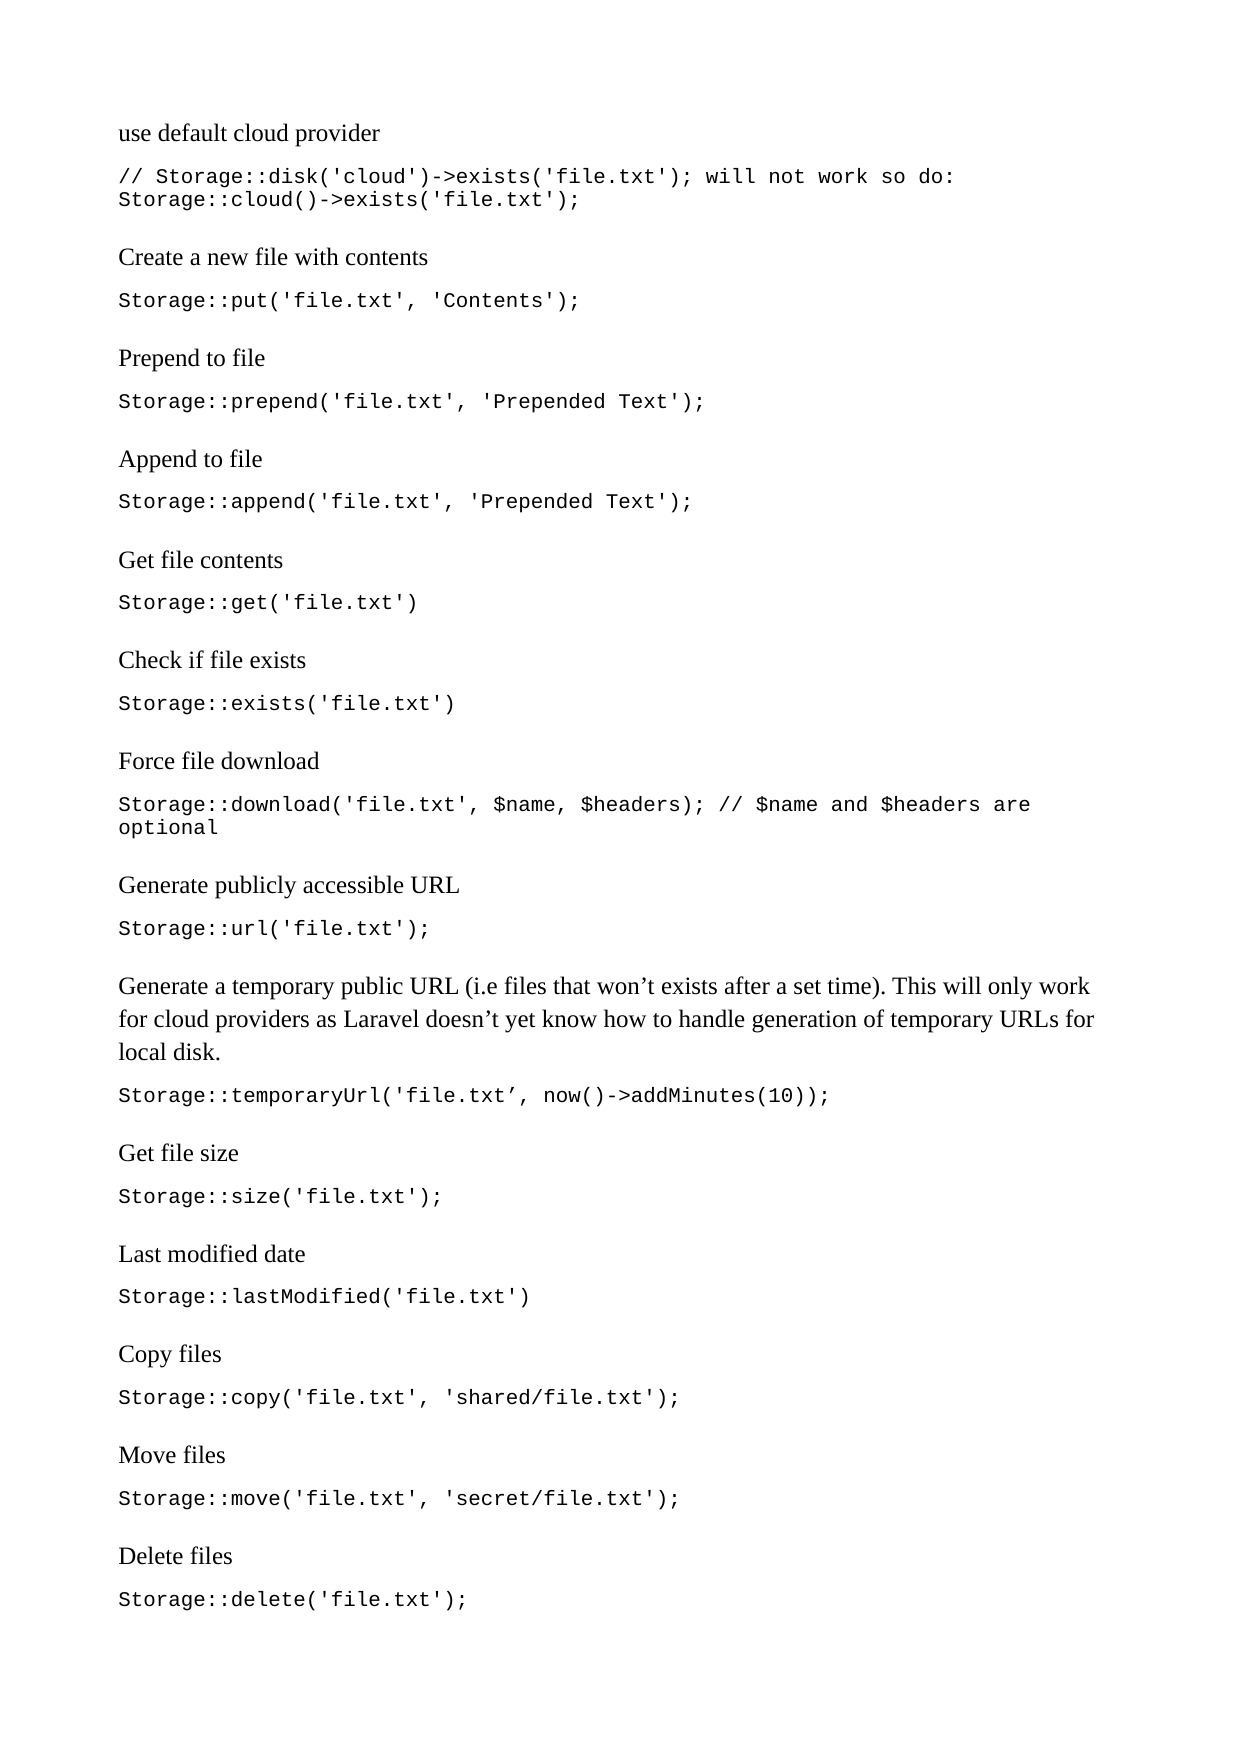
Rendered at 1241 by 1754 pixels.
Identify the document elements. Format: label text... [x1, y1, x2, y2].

text Storage::url('file.txt'); [118, 918, 1122, 942]
text Prepend to file [118, 343, 1122, 372]
text Storage::prepend('file.txt', 'Prepended Text'); [118, 391, 1122, 414]
text // Storage::disk('cloud')->exists('file.txt'); will not work so do: [118, 166, 1122, 189]
text Last modified date [118, 1239, 1122, 1267]
text use default cloud provider [118, 118, 1122, 147]
text Storage::exists('file.txt') [118, 693, 1122, 717]
text Storage::lastModified('file.txt') [118, 1286, 1122, 1310]
text Get file size [118, 1138, 1122, 1167]
text Force file download [118, 746, 1122, 775]
text Storage::temporaryUrl('file.txt’, now()->addMinutes(10)); [118, 1085, 1122, 1108]
text Storage::size('file.txt'); [118, 1186, 1122, 1209]
text Generate publicly accessible URL [118, 871, 1122, 899]
text Copy files [118, 1339, 1122, 1368]
text Generate a temporary public URL (i.e files that won’t exists after a set time). This will only work for cloud providers as Laravel doesn’t yet know how to handle generation of temporary URLs for local disk. [118, 971, 1122, 1066]
text Storage::move('file.txt', 'secret/file.txt'); [118, 1488, 1122, 1511]
text Storage::delete('file.txt'); [118, 1588, 1122, 1612]
text Delete files [118, 1541, 1122, 1570]
text Storage::copy('file.txt', 'shared/file.txt'); [118, 1387, 1122, 1411]
text Create a new file with contents [118, 242, 1122, 271]
text Append to file [118, 444, 1122, 473]
text Move files [118, 1440, 1122, 1469]
text Storage::append('file.txt', 'Prepended Text'); [118, 492, 1122, 515]
text Storage::cloud()->exists('file.txt'); [118, 189, 1122, 213]
text Storage::get('file.txt') [118, 592, 1122, 616]
text Get file contents [118, 545, 1122, 573]
text Storage::put('file.txt', 'Contents'); [118, 290, 1122, 314]
text Check if file exists [118, 645, 1122, 674]
text Storage::download('file.txt', $name, $headers); // $name and $headers are optional [118, 794, 1122, 841]
